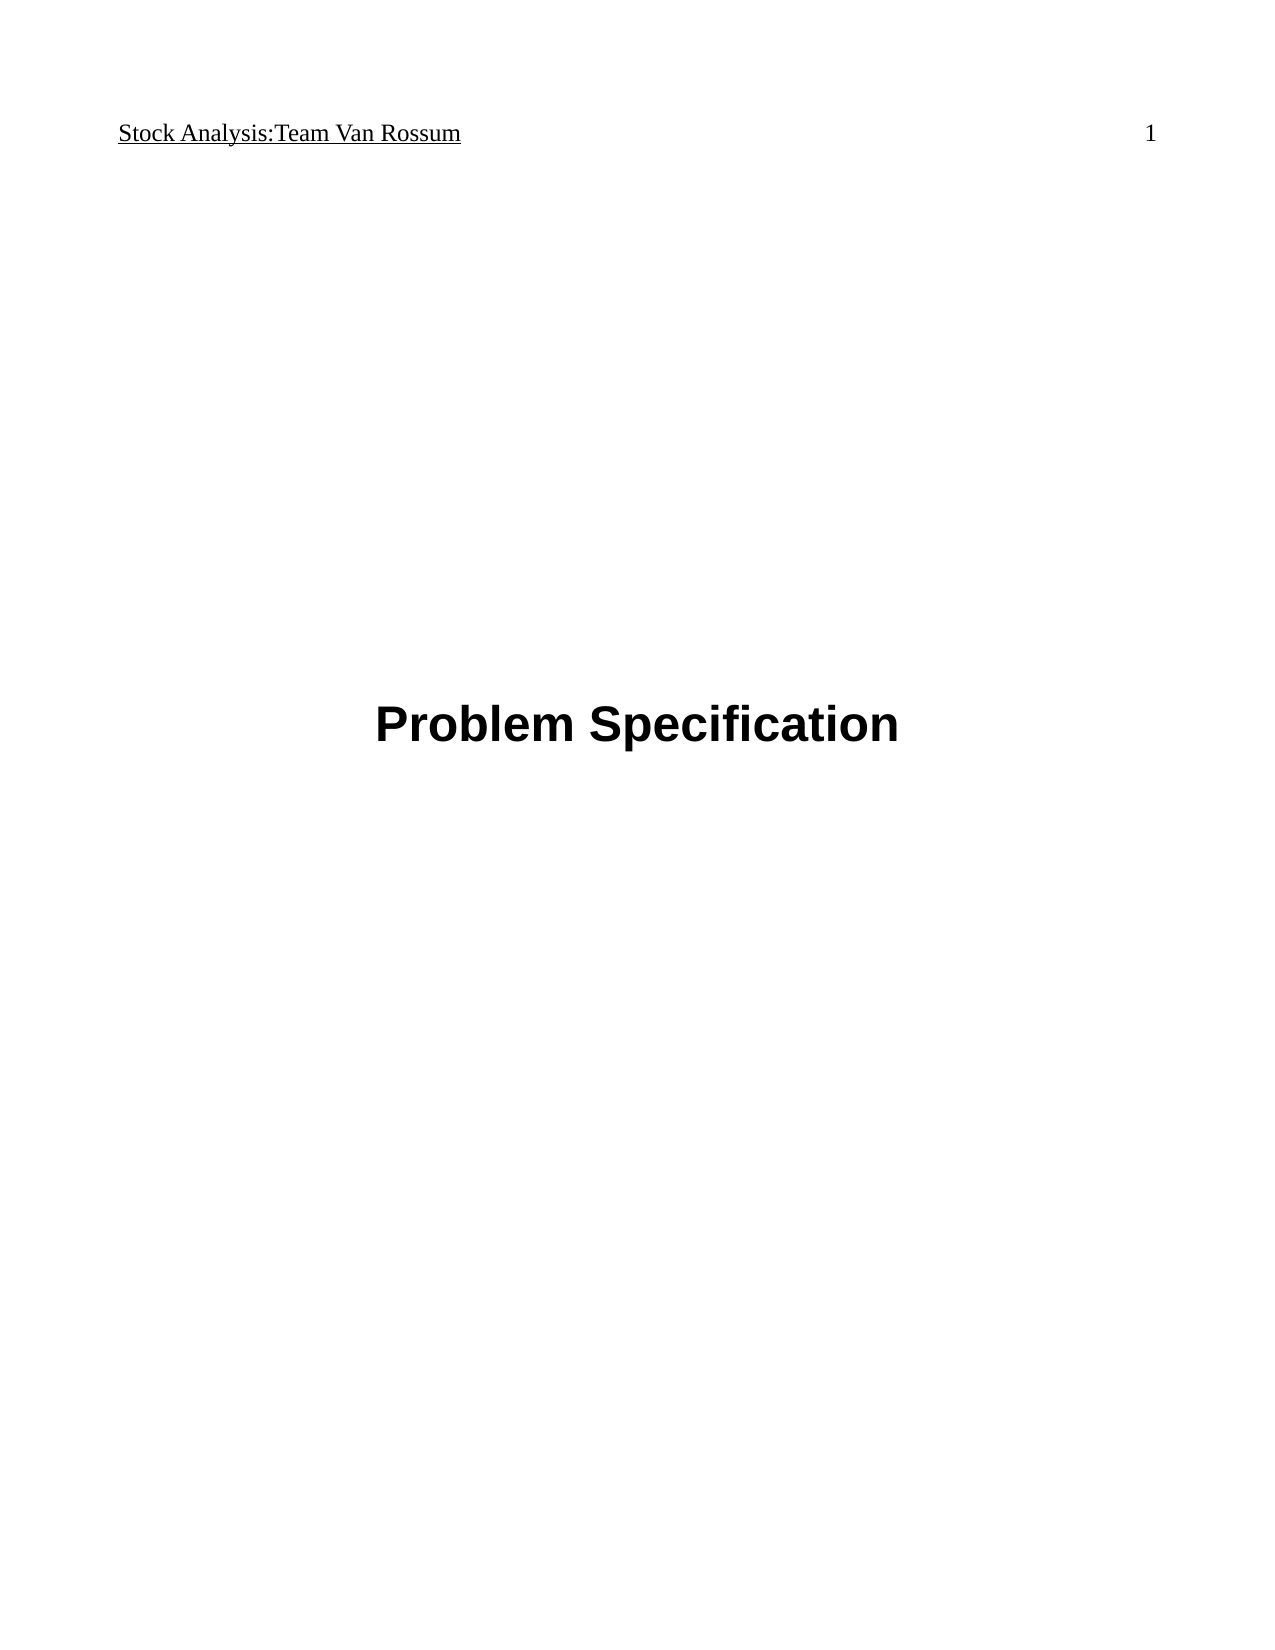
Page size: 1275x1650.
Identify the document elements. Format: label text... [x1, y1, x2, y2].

text Problem Specification [118, 694, 1157, 752]
